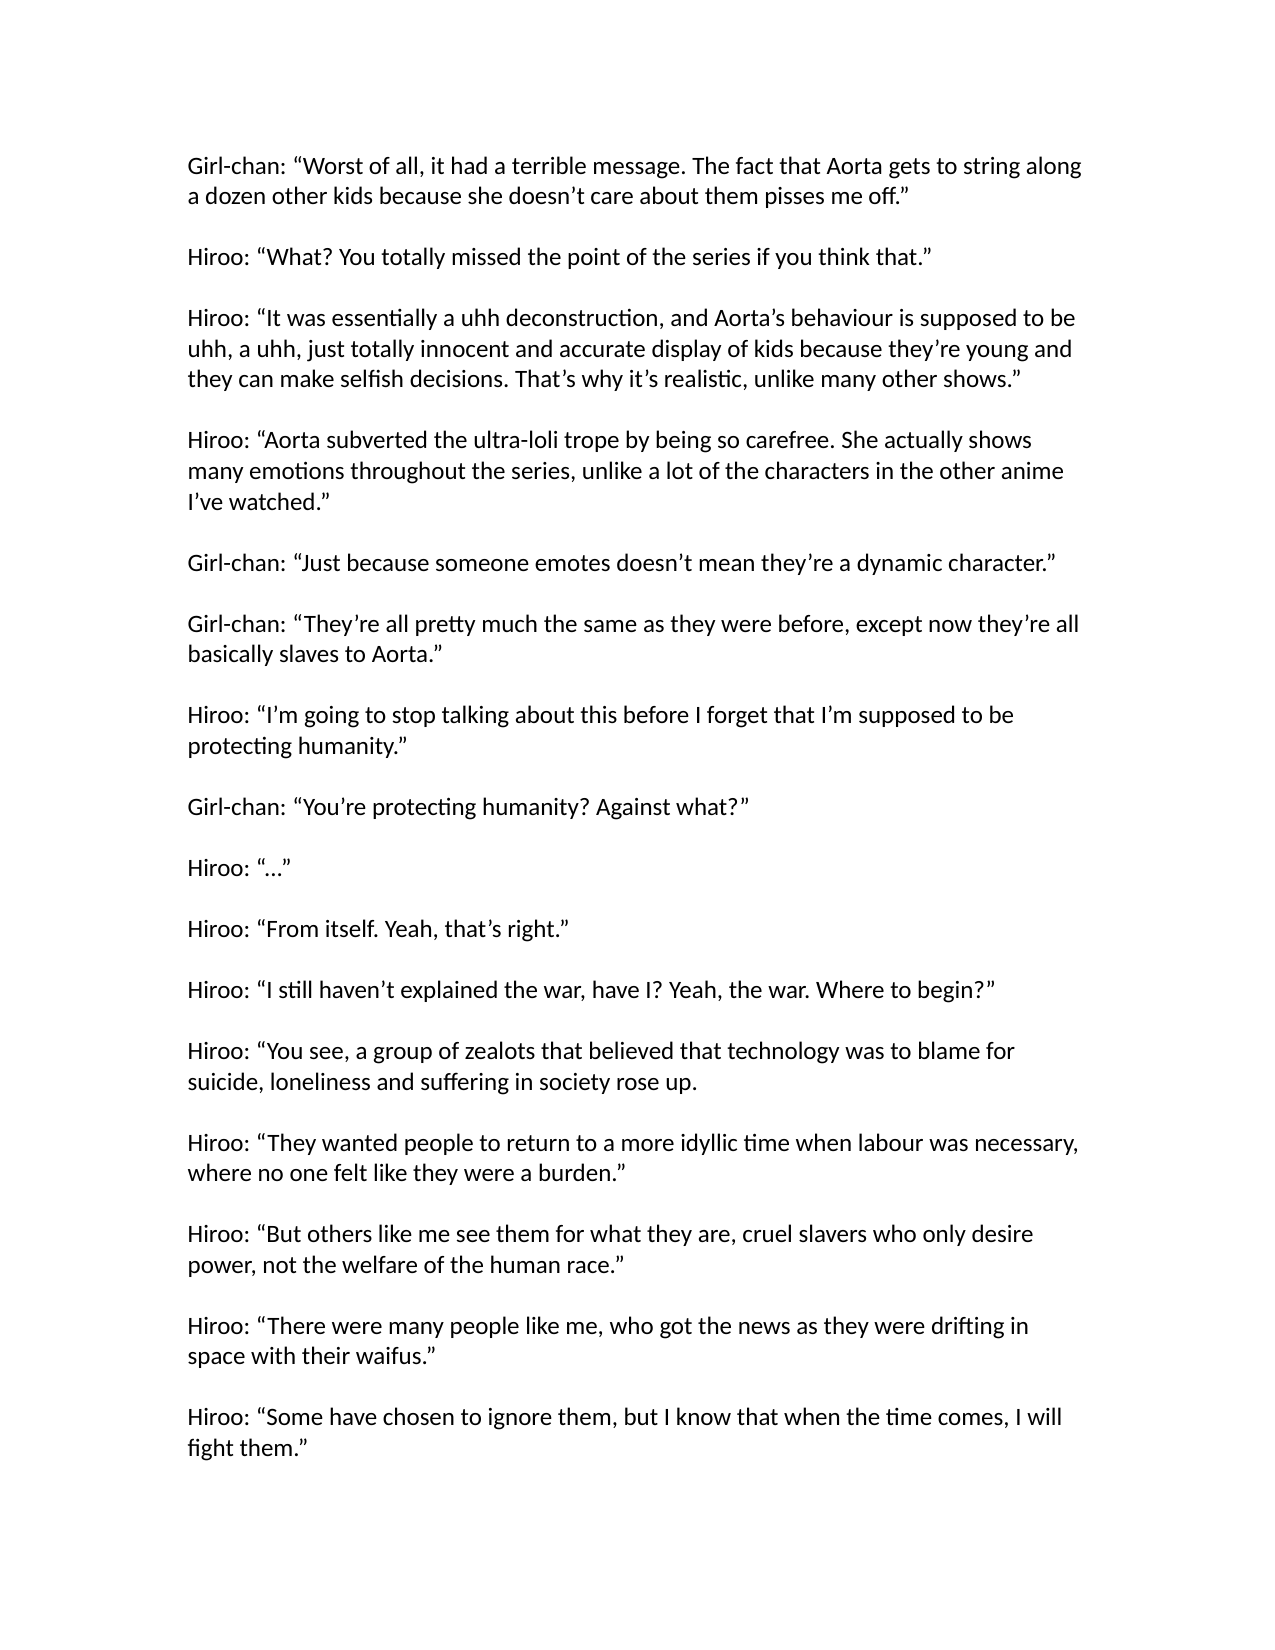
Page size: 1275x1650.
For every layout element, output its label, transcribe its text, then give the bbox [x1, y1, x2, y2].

text Hiroo: “You see, a group of zealots that believed that technology was to blame for suicide, loneliness and suffering in society rose up. [187, 1035, 1087, 1096]
text Girl-chan: “You’re protecting humanity? Against what?” [187, 791, 1087, 821]
text Hiroo: “From itself. Yeah, that’s right.” [187, 913, 1087, 943]
text Hiroo: “Some have chosen to ignore them, but I know that when the time comes, I will fight them.” [187, 1401, 1087, 1462]
text Hiroo: “But others like me see them for what they are, cruel slavers who only desire power, not the welfare of the human race.” [187, 1218, 1087, 1279]
text Hiroo: “Aorta subverted the ultra-loli trope by being so carefree. She actually shows many emotions throughout the series, unlike a lot of the characters in the other anime I’ve watched.” [187, 425, 1087, 516]
text Hiroo: “...” [187, 852, 1087, 882]
text Hiroo: “It was essentially a uhh deconstruction, and Aorta’s behaviour is supposed to be uhh, a uhh, just totally innocent and accurate display of kids because they’re young and they can make selfish decisions. That’s why it’s realistic, unlike many other shows.” [187, 303, 1087, 394]
text Hiroo: “What? You totally missed the point of the series if you think that.” [187, 242, 1087, 272]
text Hiroo: “There were many people like me, who got the news as they were drifting in space with their waifus.” [187, 1310, 1087, 1371]
text Hiroo: “I’m going to stop talking about this before I forget that I’m supposed to be protecting humanity.” [187, 699, 1087, 760]
text Hiroo: “They wanted people to return to a more idyllic time when labour was necessary, where no one felt like they were a burden.” [187, 1127, 1087, 1188]
text Girl-chan: “They’re all pretty much the same as they were before, except now they’re all basically slaves to Aorta.” [187, 608, 1087, 669]
text Girl-chan: “Just because someone emotes doesn’t mean they’re a dynamic character.” [187, 547, 1087, 577]
text Hiroo: “I still haven’t explained the war, have I? Yeah, the war. Where to begin?” [187, 974, 1087, 1004]
text Girl-chan: “Worst of all, it had a terrible message. The fact that Aorta gets to string along a dozen other kids because she doesn’t care about them pisses me off.” [187, 150, 1087, 211]
